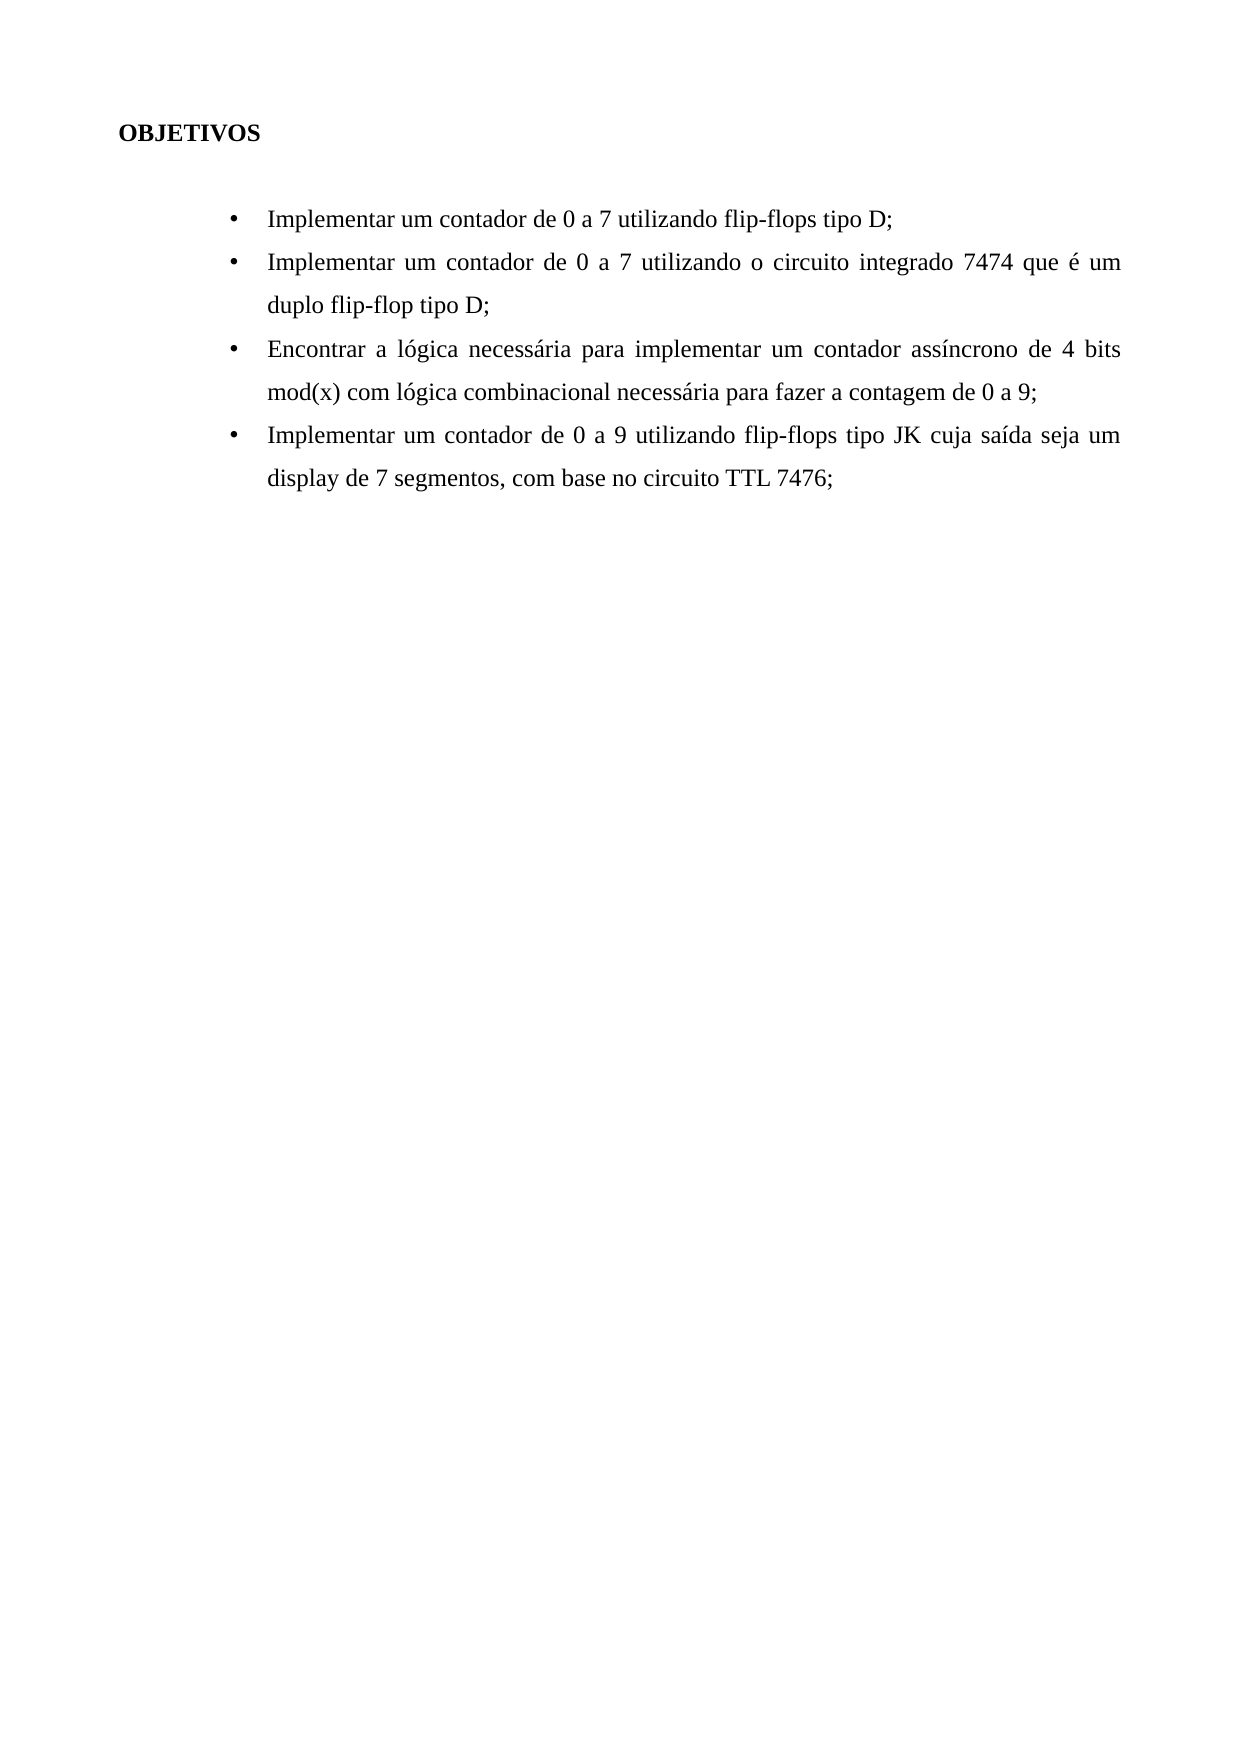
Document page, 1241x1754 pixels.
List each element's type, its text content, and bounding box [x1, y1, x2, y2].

list Implementar um contador de 0 a 7 utilizando o circuito integrado 7474 que é um duplo flip-flop tipo D; [229, 247, 1122, 319]
list Encontrar a lógica necessária para implementar um contador assíncrono de 4 bits mod(x) com lógica combinacional necessária para fazer a contagem de 0 a 9; [229, 334, 1122, 406]
list Implementar um contador de 0 a 9 utilizando flip-flops tipo JK cuja saída seja um display de 7 segmentos, com base no circuito TTL 7476; [229, 420, 1122, 492]
text OBJETIVOS [118, 118, 1122, 147]
list Implementar um contador de 0 a 7 utilizando flip-flops tipo D; [229, 204, 1122, 233]
